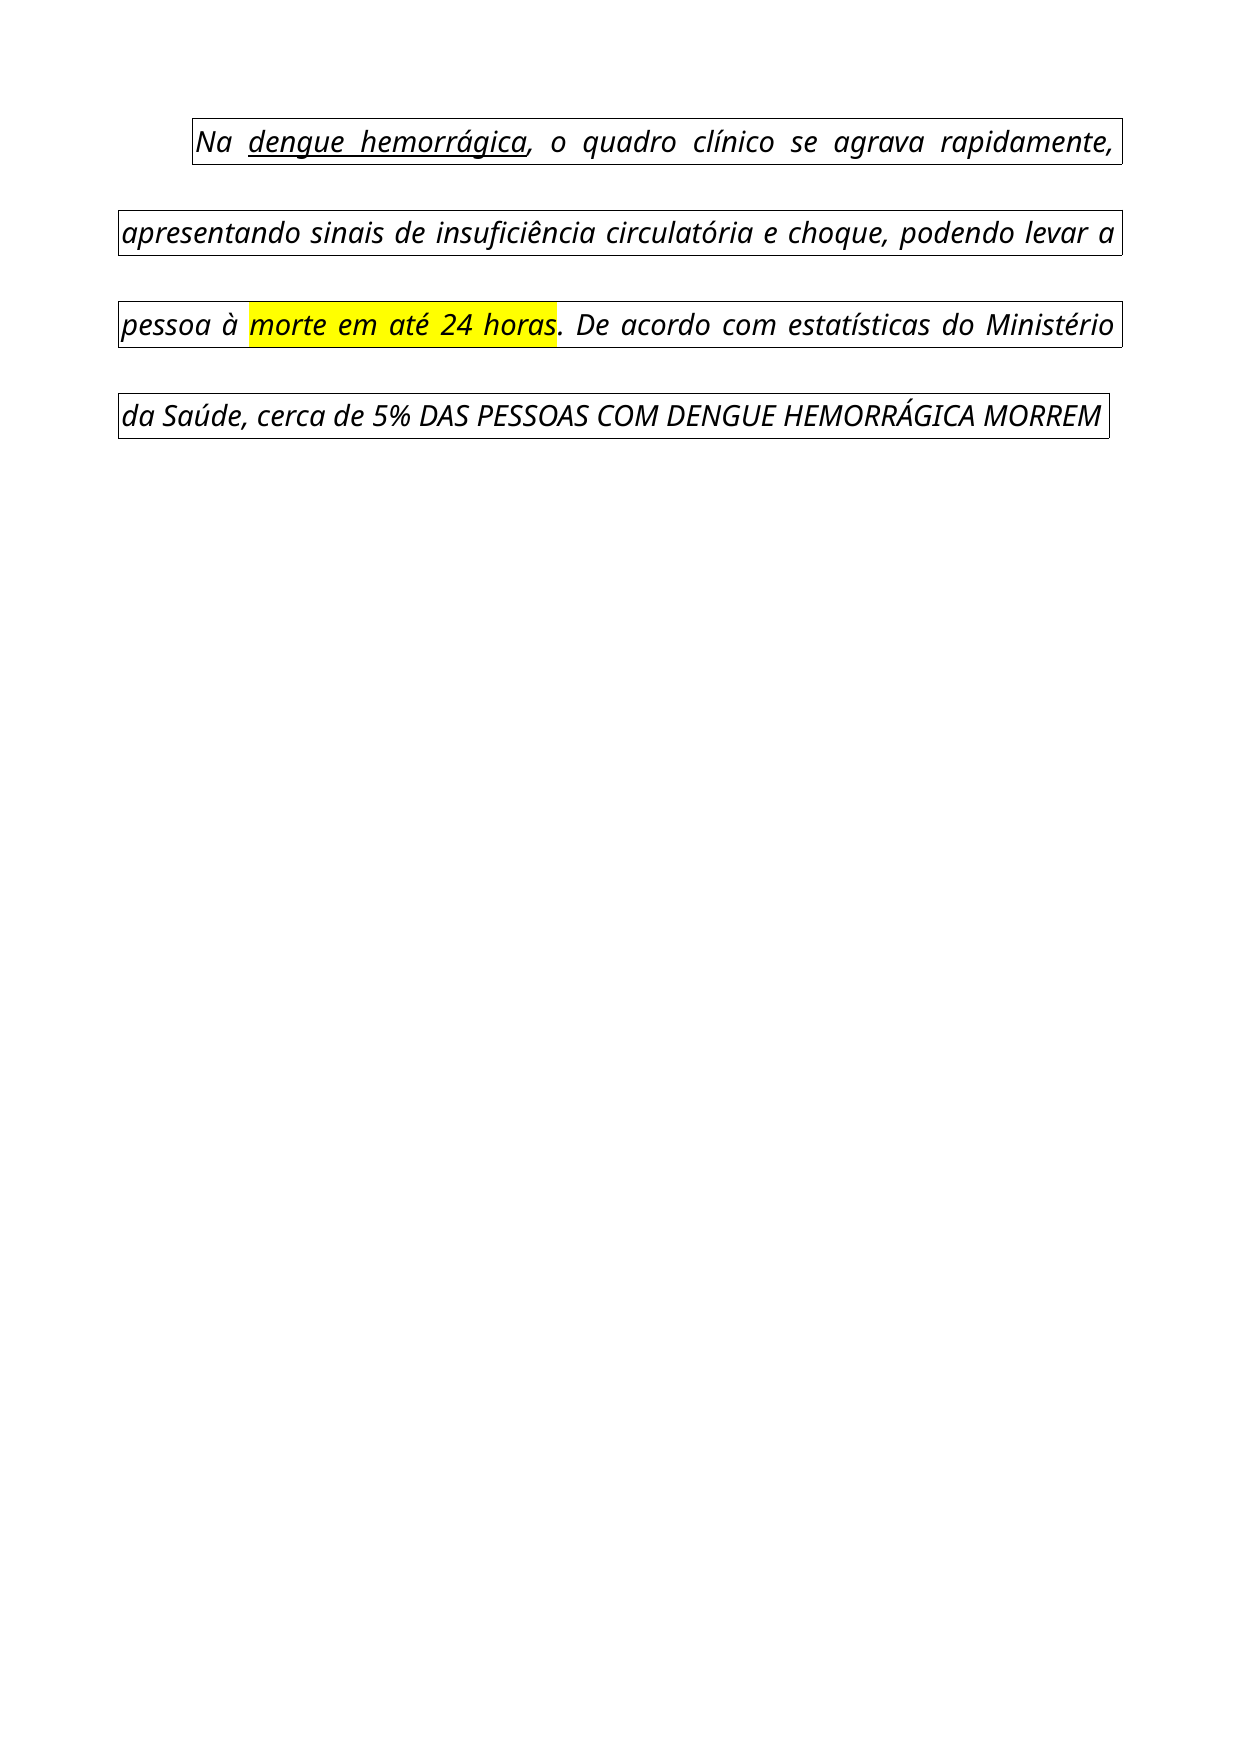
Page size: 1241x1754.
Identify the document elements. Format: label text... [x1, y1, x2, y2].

text [118, 256, 1122, 301]
text Na dengue hemorrágica, o quadro clínico se agrava rapidamente, [118, 118, 1122, 210]
text pessoa à morte em até 24 horas. De acordo com estatísticas do Ministério [119, 302, 1122, 347]
text da Saúde, cerca de 5% DAS PESSOAS COM DENGUE HEMORRÁGICA MORREM [118, 348, 1122, 438]
text apresentando sinais de insuficiência circulatória e choque, podendo levar a [119, 211, 1122, 255]
